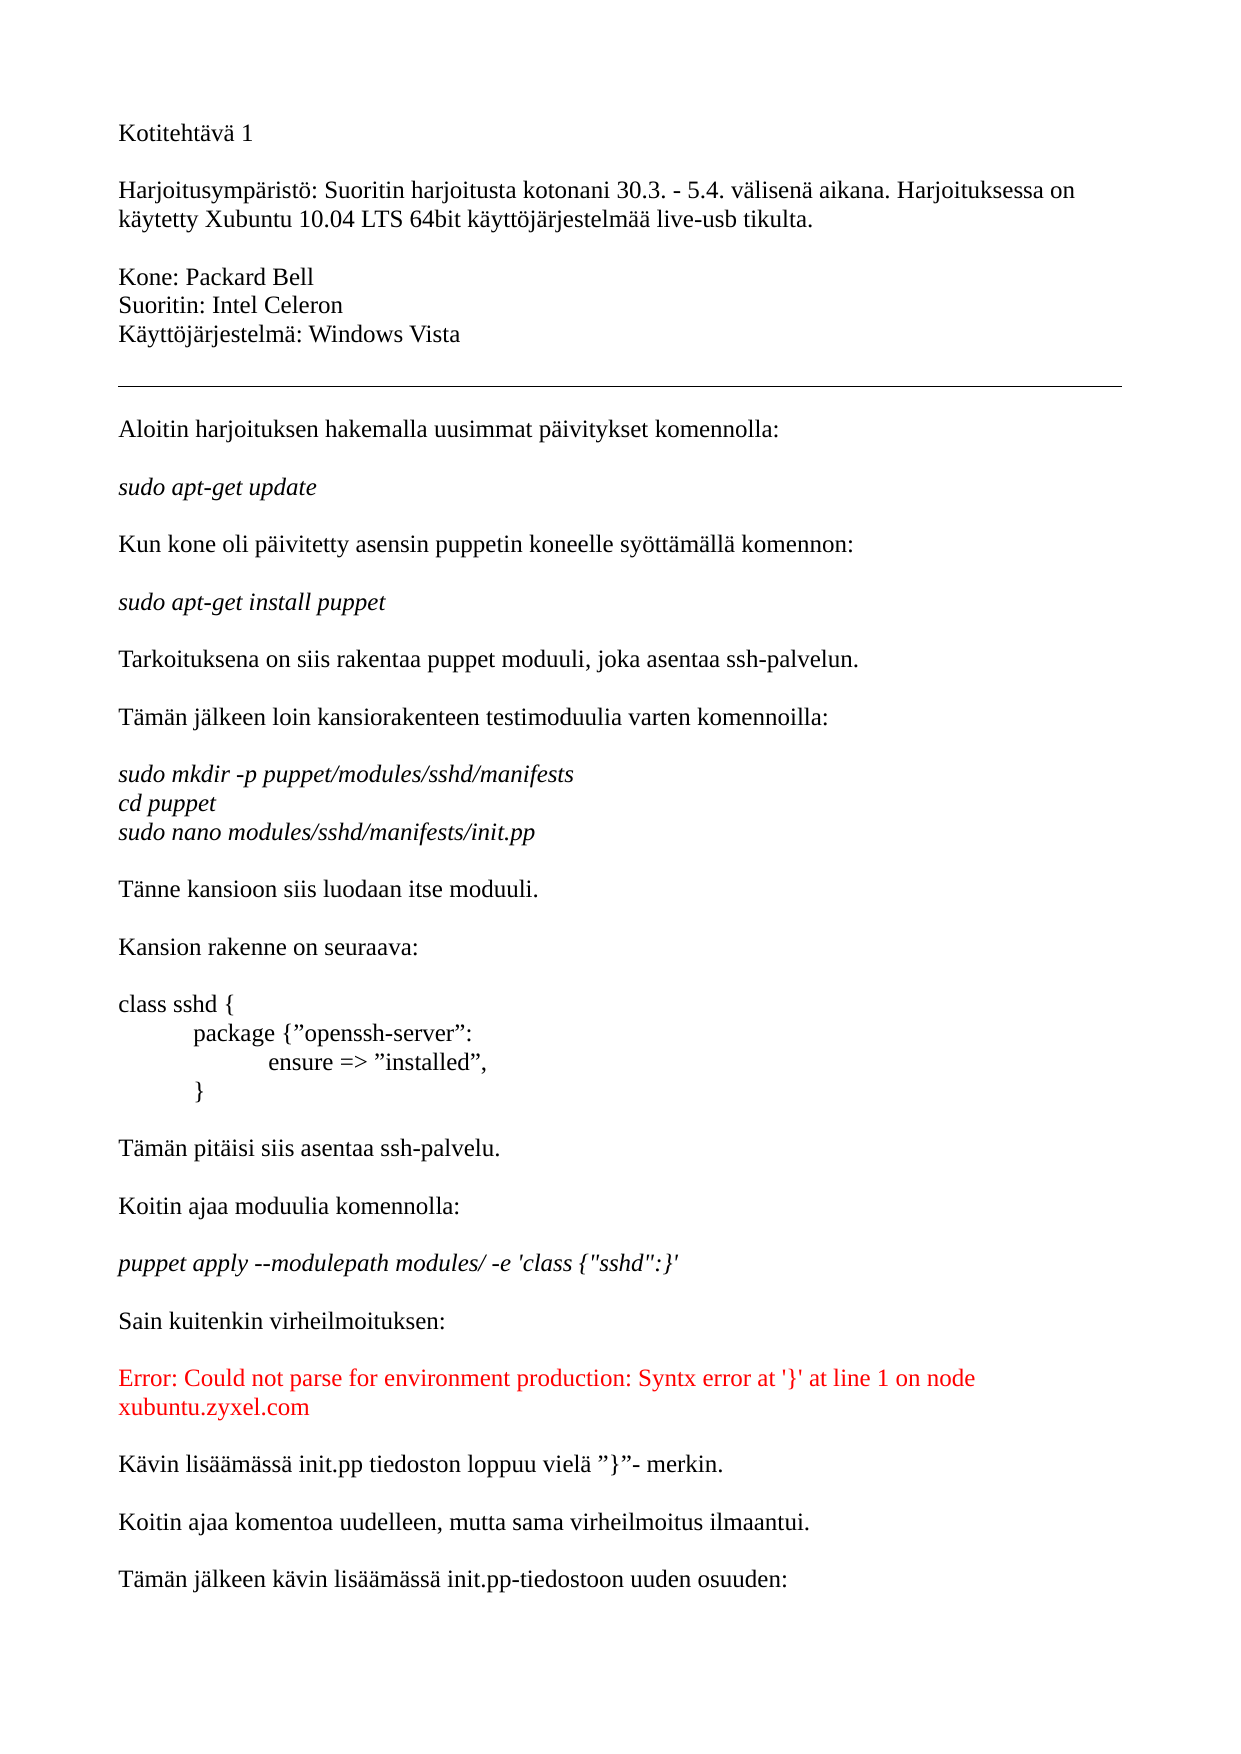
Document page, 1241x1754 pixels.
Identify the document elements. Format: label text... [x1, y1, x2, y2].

text sudo apt-get install puppet [118, 587, 1122, 616]
text Tämän pitäisi siis asentaa ssh-palvelu. [118, 1133, 1122, 1162]
text Suoritin: Intel Celeron [118, 291, 1122, 319]
text Tänne kansioon siis luodaan itse moduuli. [118, 874, 1122, 903]
text cd puppet [118, 788, 1122, 817]
text Kansion rakenne on seuraava: [118, 932, 1122, 961]
text class sshd { [118, 989, 1122, 1018]
text Kone: Packard Bell [118, 262, 1122, 291]
text Kotitehtävä 1 [118, 118, 1122, 147]
text sudo nano modules/sshd/manifests/init.pp [118, 817, 1122, 846]
text Kävin lisäämässä init.pp tiedoston loppuu vielä ”}”- merkin. [118, 1449, 1122, 1478]
text Error: Could not parse for environment production: Syntx error at '}' at line 1 on node xubuntu.zyxel.com [118, 1363, 1122, 1421]
text Sain kuitenkin virheilmoituksen: [118, 1306, 1122, 1334]
text package {”openssh-server”: [118, 1018, 1122, 1047]
text puppet apply --modulepath modules/ -e 'class {"sshd":}' [118, 1248, 1122, 1277]
text Kun kone oli päivitetty asensin puppetin koneelle syöttämällä komennon: [118, 529, 1122, 558]
text Käyttöjärjestelmä: Windows Vista [118, 319, 1122, 348]
text Tarkoituksena on siis rakentaa puppet moduuli, joka asentaa ssh-palvelun. [118, 644, 1122, 673]
text Harjoitusympäristö: Suoritin harjoitusta kotonani 30.3. - 5.4. välisenä aikana. Harjoituksessa on käytetty Xubuntu 10.04 LTS 64bit käyttöjärjestelmää live-usb tikulta. [118, 176, 1122, 233]
text Koitin ajaa moduulia komennolla: [118, 1191, 1122, 1219]
text } [118, 1076, 1122, 1104]
text sudo mkdir -p puppet/modules/sshd/manifests [118, 759, 1122, 788]
text sudo apt-get update [118, 472, 1122, 501]
text Tämän jälkeen loin kansiorakenteen testimoduulia varten komennoilla: [118, 702, 1122, 731]
text Tämän jälkeen kävin lisäämässä init.pp-tiedostoon uuden osuuden: [118, 1564, 1122, 1593]
text Koitin ajaa komentoa uudelleen, mutta sama virheilmoitus ilmaantui. [118, 1507, 1122, 1536]
text Aloitin harjoituksen hakemalla uusimmat päivitykset komennolla: [118, 414, 1122, 443]
text ensure => ”installed”, [118, 1047, 1122, 1076]
